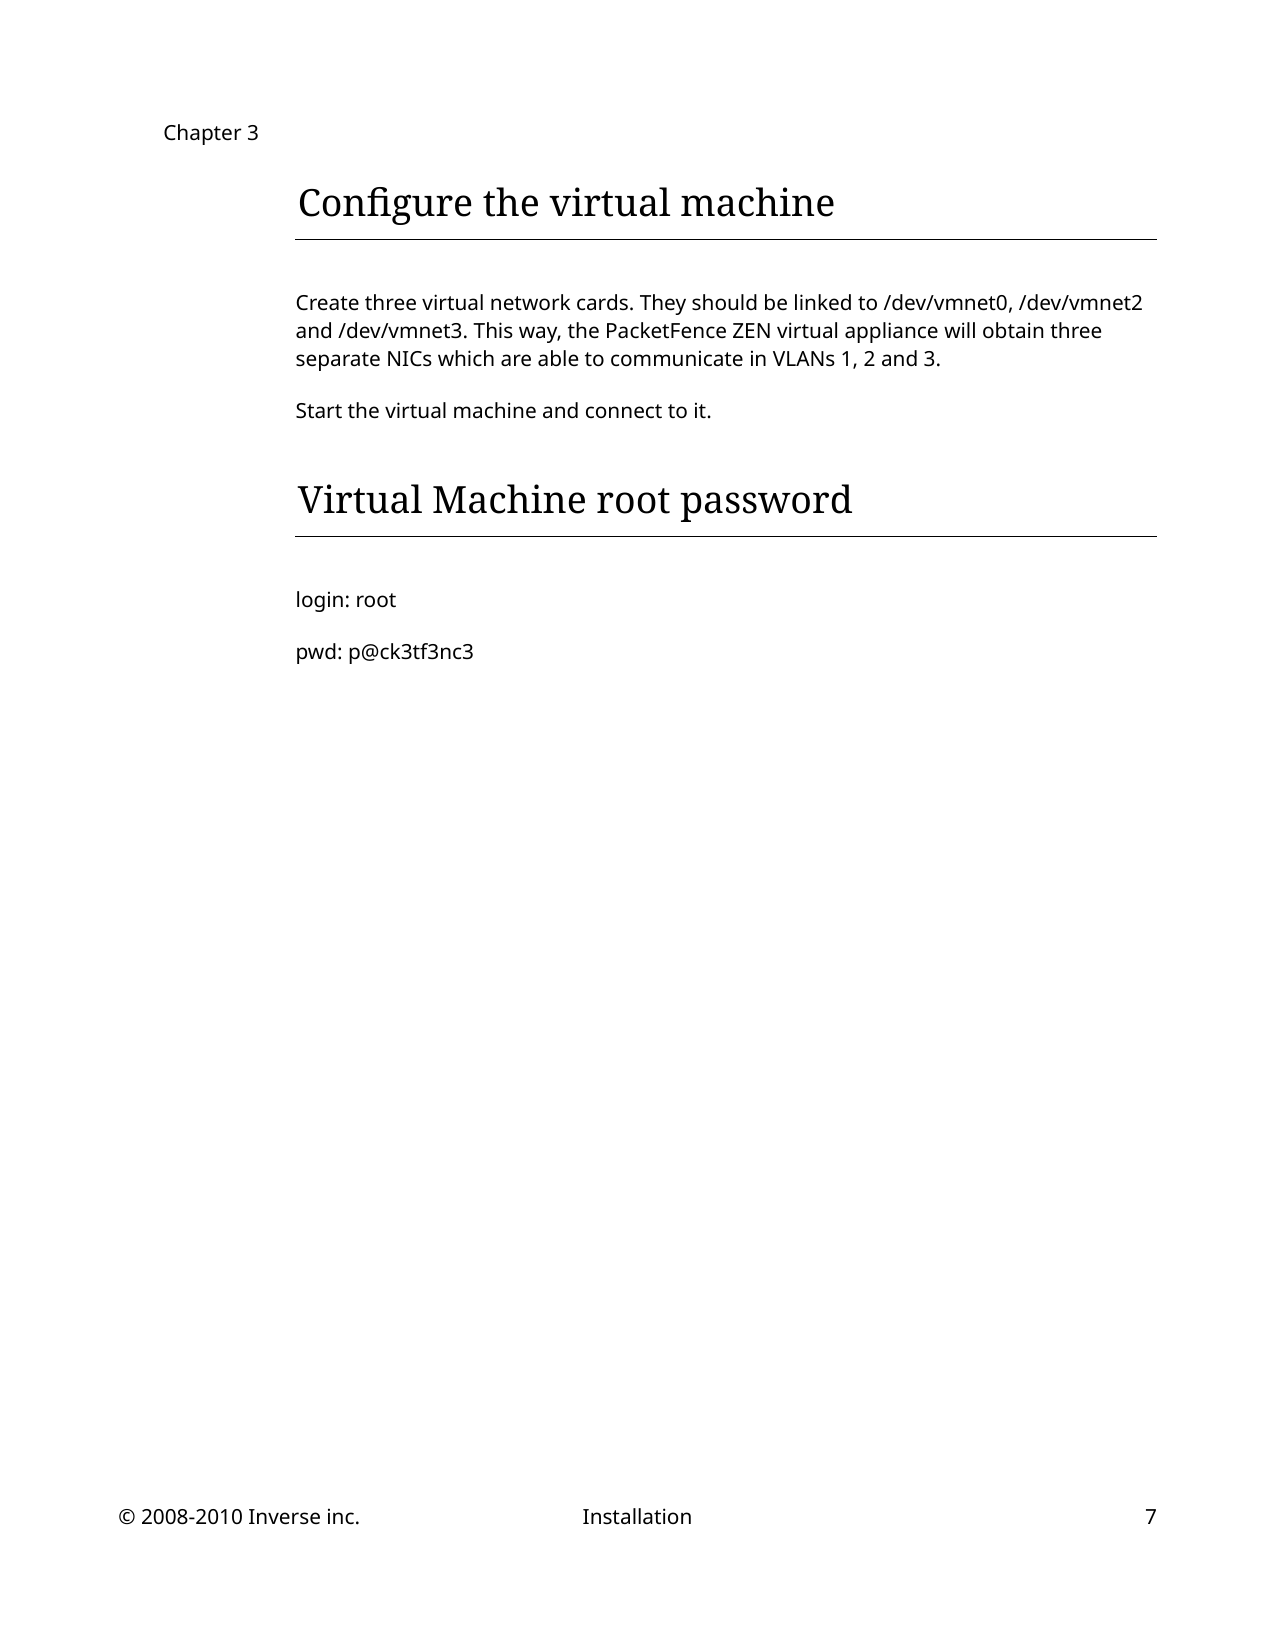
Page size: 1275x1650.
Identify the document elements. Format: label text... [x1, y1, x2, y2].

text pwd: p@ck3tf3nc3 [295, 637, 1157, 666]
text login: root [295, 585, 1157, 614]
subtitle Configure the virtual machine [295, 176, 1157, 239]
text Start the virtual machine and connect to it. [295, 397, 1157, 425]
text Create three virtual network cards. They should be linked to /dev/vmnet0, /dev/vmnet2 and /dev/vmnet3. This way, the PacketFence ZEN virtual appliance will obtain three separate NICs which are able to communicate in VLANs 1, 2 and 3. [295, 288, 1157, 373]
subtitle Virtual Machine root password [295, 473, 1157, 536]
